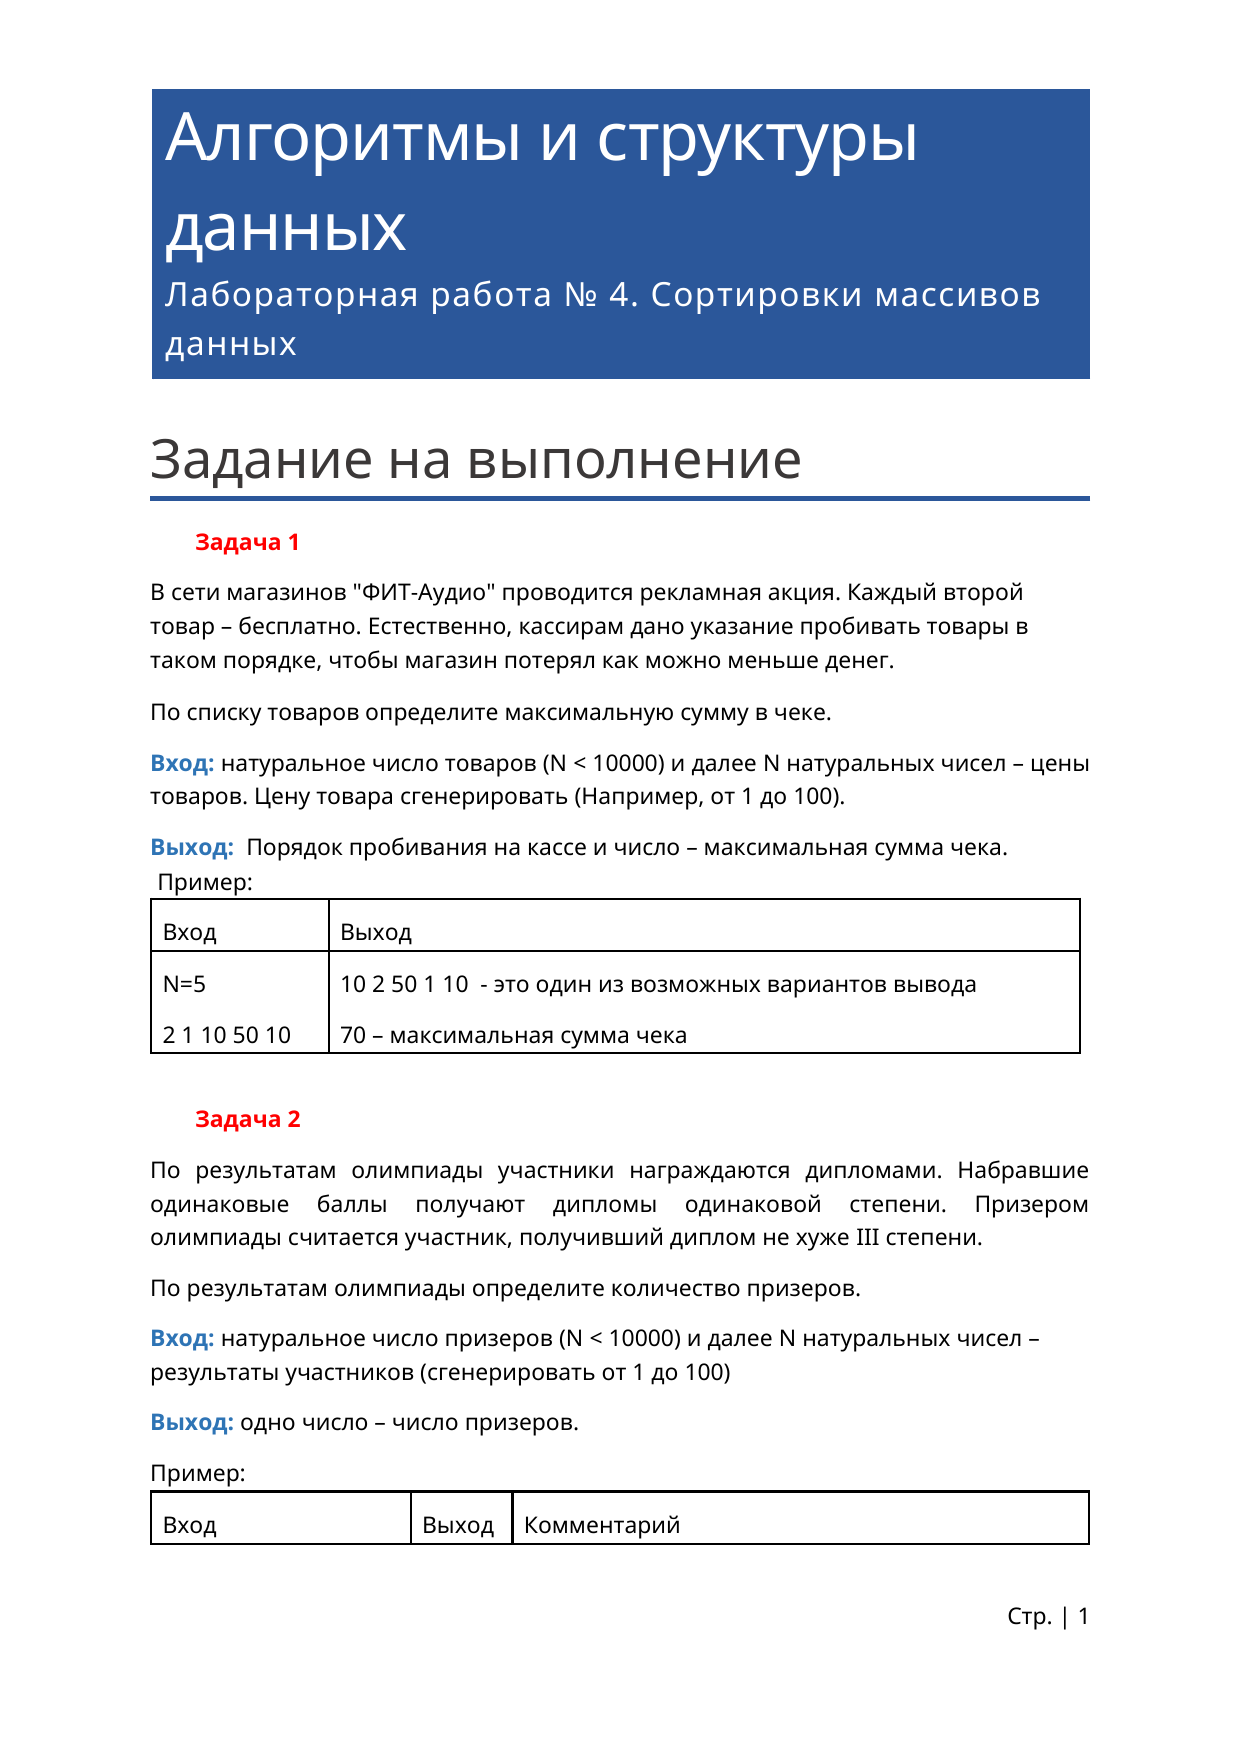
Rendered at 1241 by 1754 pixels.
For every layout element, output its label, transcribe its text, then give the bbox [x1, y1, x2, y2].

text По списку товаров определите максимальную сумму в чеке. [150, 694, 1090, 727]
table_header Выход [412, 1493, 511, 1542]
table_cell N=5 2 1 10 50 10 [152, 952, 328, 1052]
text В сети магазинов "ФИТ-Аудио" проводится рекламная акция. Каждый второй товар – бесплатно. Естественно, кассирам дано указание пробивать товары в таком порядке, чтобы магазин потерял как можно меньше денег. [150, 576, 1090, 675]
text Пример: [150, 1457, 1090, 1488]
text По результатам олимпиады определите количество призеров. [150, 1272, 1090, 1303]
text Пример: [150, 864, 1090, 898]
text Задача 1 [195, 526, 1090, 557]
text Вход: натуральное число товаров (N < 10000) и далее N натуральных чисел – цены товаров. Цену товара сгенерировать (Например, от 1 до 100). [150, 747, 1090, 812]
text Выход: Порядок пробивания на кассе и число – максимальная сумма чека. [150, 831, 1090, 862]
table_header Выход [330, 900, 1079, 950]
subtitle Лабораторная работа № 4. Сортировки массивов данных [165, 270, 1090, 367]
table_cell 10 2 50 1 10 - это один из возможных вариантов вывода 70 – максимальная сумма чека [330, 952, 1079, 1052]
title Алгоритмы и структуры данных [165, 89, 1090, 270]
text Задача 2 [195, 1103, 1090, 1134]
text Выход: одно число – число призеров. [150, 1406, 1090, 1437]
table_header Комментарий [514, 1493, 1088, 1542]
subtitle Задание на выполнение [150, 420, 1090, 496]
text Вход: натуральное число призеров (N < 10000) и далее N натуральных чисел – результаты участников (сгенерировать от 1 до 100) [150, 1322, 1090, 1387]
text По результатам олимпиады участники награждаются дипломами. Набравшие одинаковые баллы получают дипломы одинаковой степени. Призером олимпиады считается участник, получивший диплом не хуже III степени. [150, 1154, 1090, 1252]
table_header Вход [152, 1493, 410, 1542]
table_header Вход [152, 900, 328, 950]
